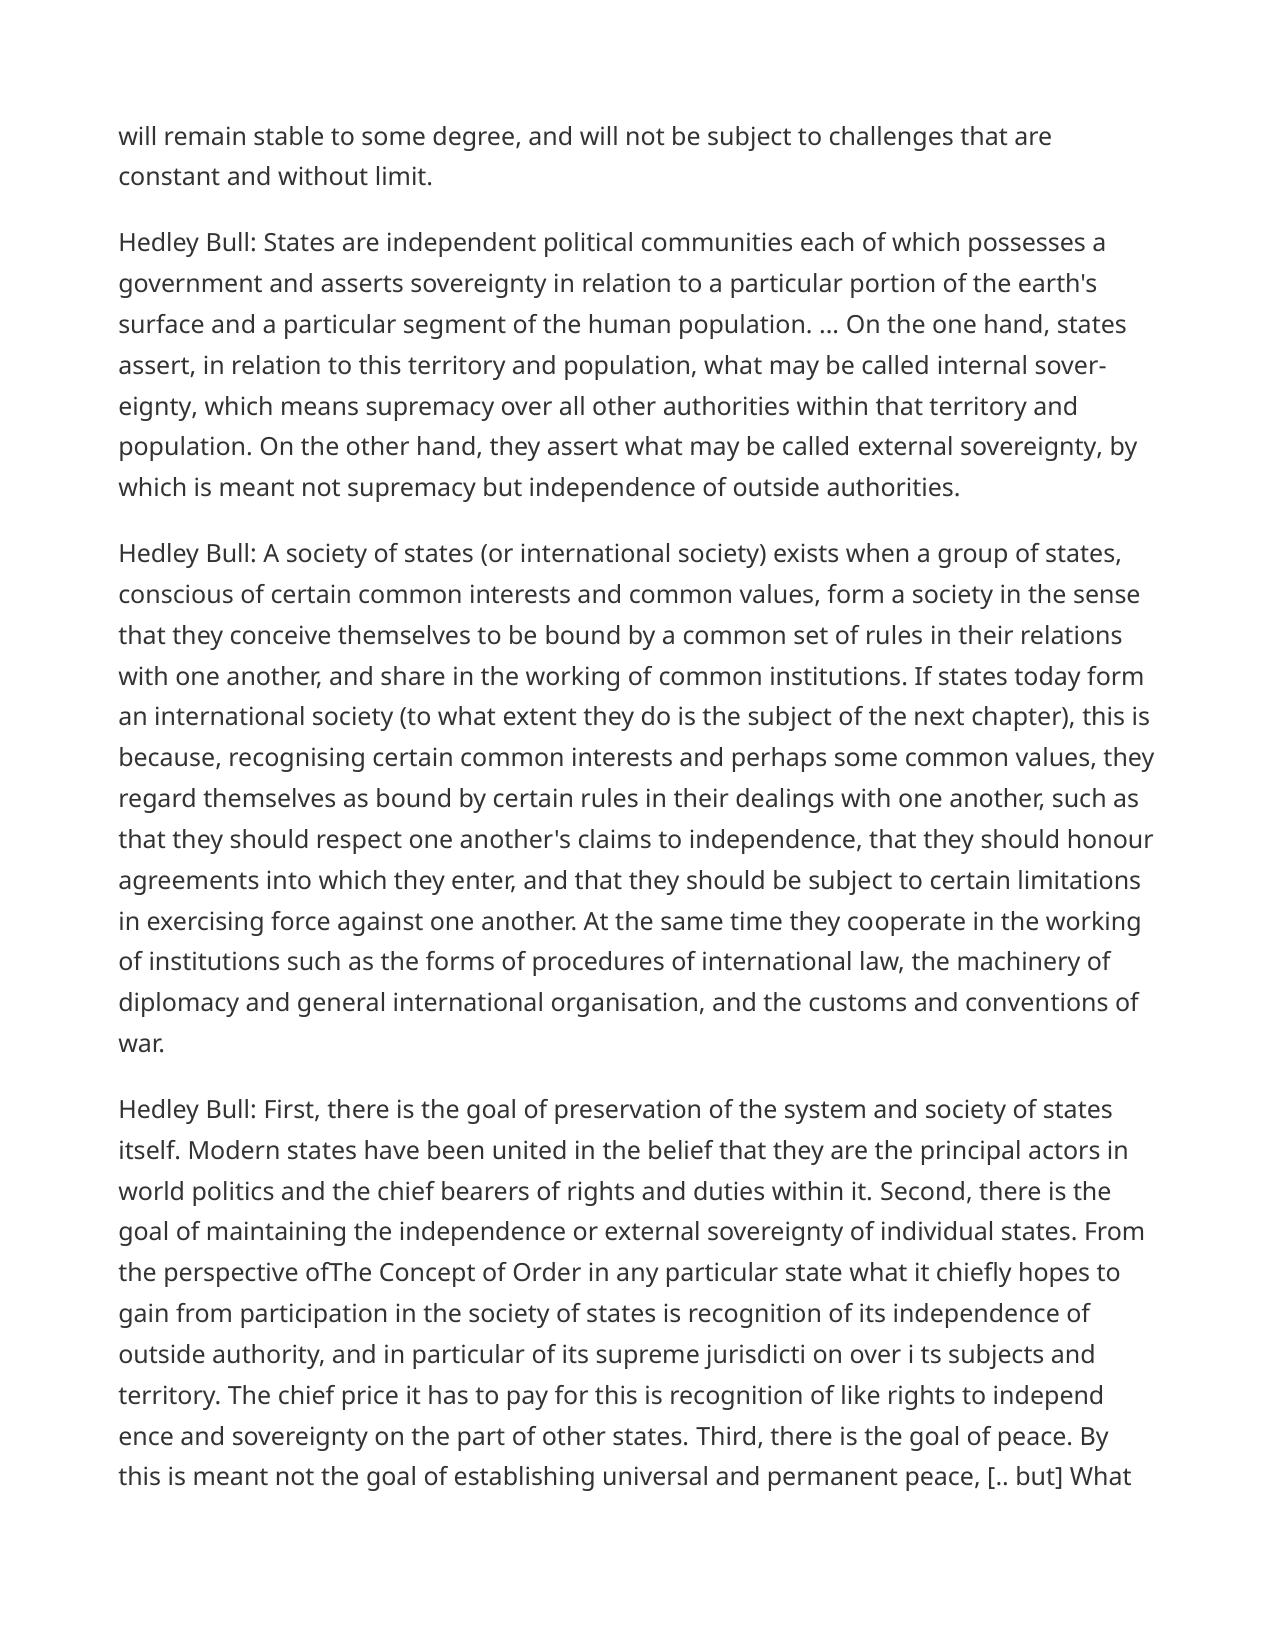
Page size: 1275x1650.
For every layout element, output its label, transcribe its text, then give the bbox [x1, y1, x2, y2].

text will remain stable to some degree, and will not be subject to challenges that are constant and without limit. [118, 118, 1157, 193]
text Hedley Bull: States are independent political communities each of which possesses a government and asserts sovereignty in relation to a particular portion of the earth's surface and a particular segment of the human population. ... On the one hand, states assert, in relation to this territory and population, what may be called internal sover­eignty, which means supremacy over all other authorities within that territory and population. On the other hand, they assert what may be called external sovereignty, by which is meant not supremacy but independence of outside authorities. [118, 225, 1157, 504]
text Hedley Bull: First, there is the goal of preservation of the system and society of states itself. Modern states have been united in the belief that they are the principal actors in world politics and the chief bearers of rights and duties within it. Second, there is the goal of maintaining the independence or external sovereignty of individual states. From the perspective ofThe Concept of Order in any particular state what it chiefly hopes to gain from participation in the society of states is recognition of its independence of outside authority, and in particular of its supreme jurisdicti on over i ts subjects and territory. The chief price it has to pay for this is recognition of like rights to independ ence and sovereignty on the part of other states. Third, there is the goal of peace. By this is meant not the goal of establishing universal and permanent peace, [.. but] What [118, 1091, 1157, 1493]
text Hedley Bull: A society of states (or international society) exists when a group of states, conscious of certain common interests and common values, form a society in the sense that they conceive themselves to be bound by a common set of rules in their relations with one another, and share in the working of common institutions. If states today form an international society (to what extent they do is the subject of the next chapter), this is because, recognising certain common interests and perhaps some common values, they regard themselves as bound by certain rules in their dealings with one another, such as that they should respect one another's claims to independence, that they should honour agreements into which they enter, and that they should be subject to certain limitations in exercising force against one another. At the same time they co­operate in the working of institutions such as the forms of procedures of international law, the machinery of diplomacy and general international organisation, and the customs and conven­tions of war. [118, 536, 1157, 1060]
